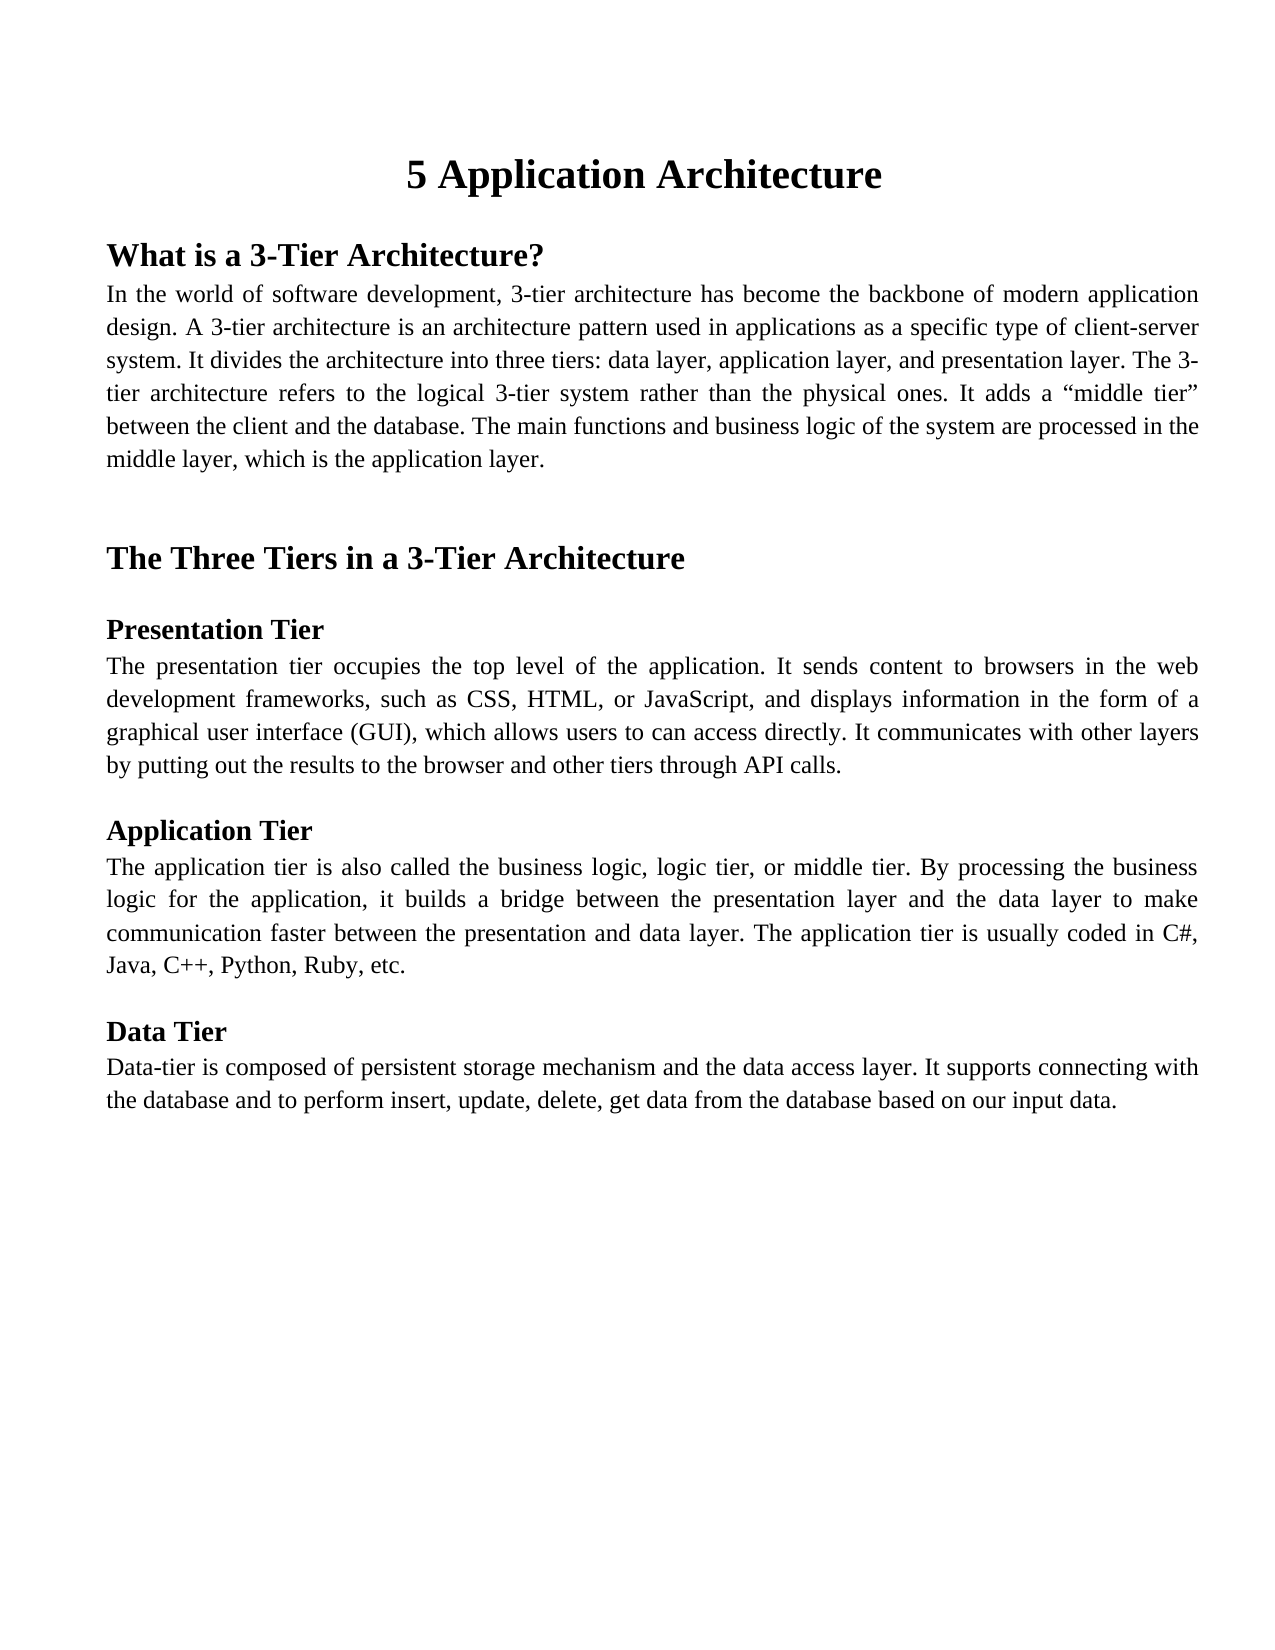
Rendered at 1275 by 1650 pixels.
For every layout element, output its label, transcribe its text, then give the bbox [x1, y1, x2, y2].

text The presentation tier occupies the top level of the application. It sends content to browsers in the web development frameworks, such as CSS, HTML, or JavaScript, and displays information in the form of a graphical user interface (GUI), which allows users to can access directly. It communicates with other layers by putting out the results to the browser and other tiers through API calls. [106, 651, 1200, 778]
text What is a 3-Tier Architecture? [106, 235, 1200, 274]
text Data-tier is composed of persistent storage mechanism and the data access layer. It supports connecting with the database and to perform insert, update, delete, get data from the database based on our input data. [106, 1052, 1200, 1114]
text 5 Application Architecture [53, 150, 1188, 198]
text Presentation Tier [106, 612, 1200, 646]
text Data Tier [106, 1014, 1200, 1047]
text The Three Tiers in a 3-Tier Architecture [106, 538, 1200, 576]
text The application tier is also called the business logic, logic tier, or middle tier. By processing the business logic for the application, it builds a bridge between the presentation layer and the data layer to make communication faster between the presentation and data layer. The application tier is usually coded in C#, Java, C++, Python, Ruby, etc. [106, 852, 1200, 979]
text In the world of software development, 3-tier architecture has become the backbone of modern application design. A 3-tier architecture is an architecture pattern used in applications as a specific type of client-server system. It divides the architecture into three tiers: data layer, application layer, and presentation layer. The 3-tier architecture refers to the logical 3-tier system rather than the physical ones. It adds a “middle tier” between the client and the database. The main functions and business logic of the system are processed in the middle layer, which is the application layer. [106, 279, 1200, 473]
text Application Tier [106, 813, 1200, 847]
